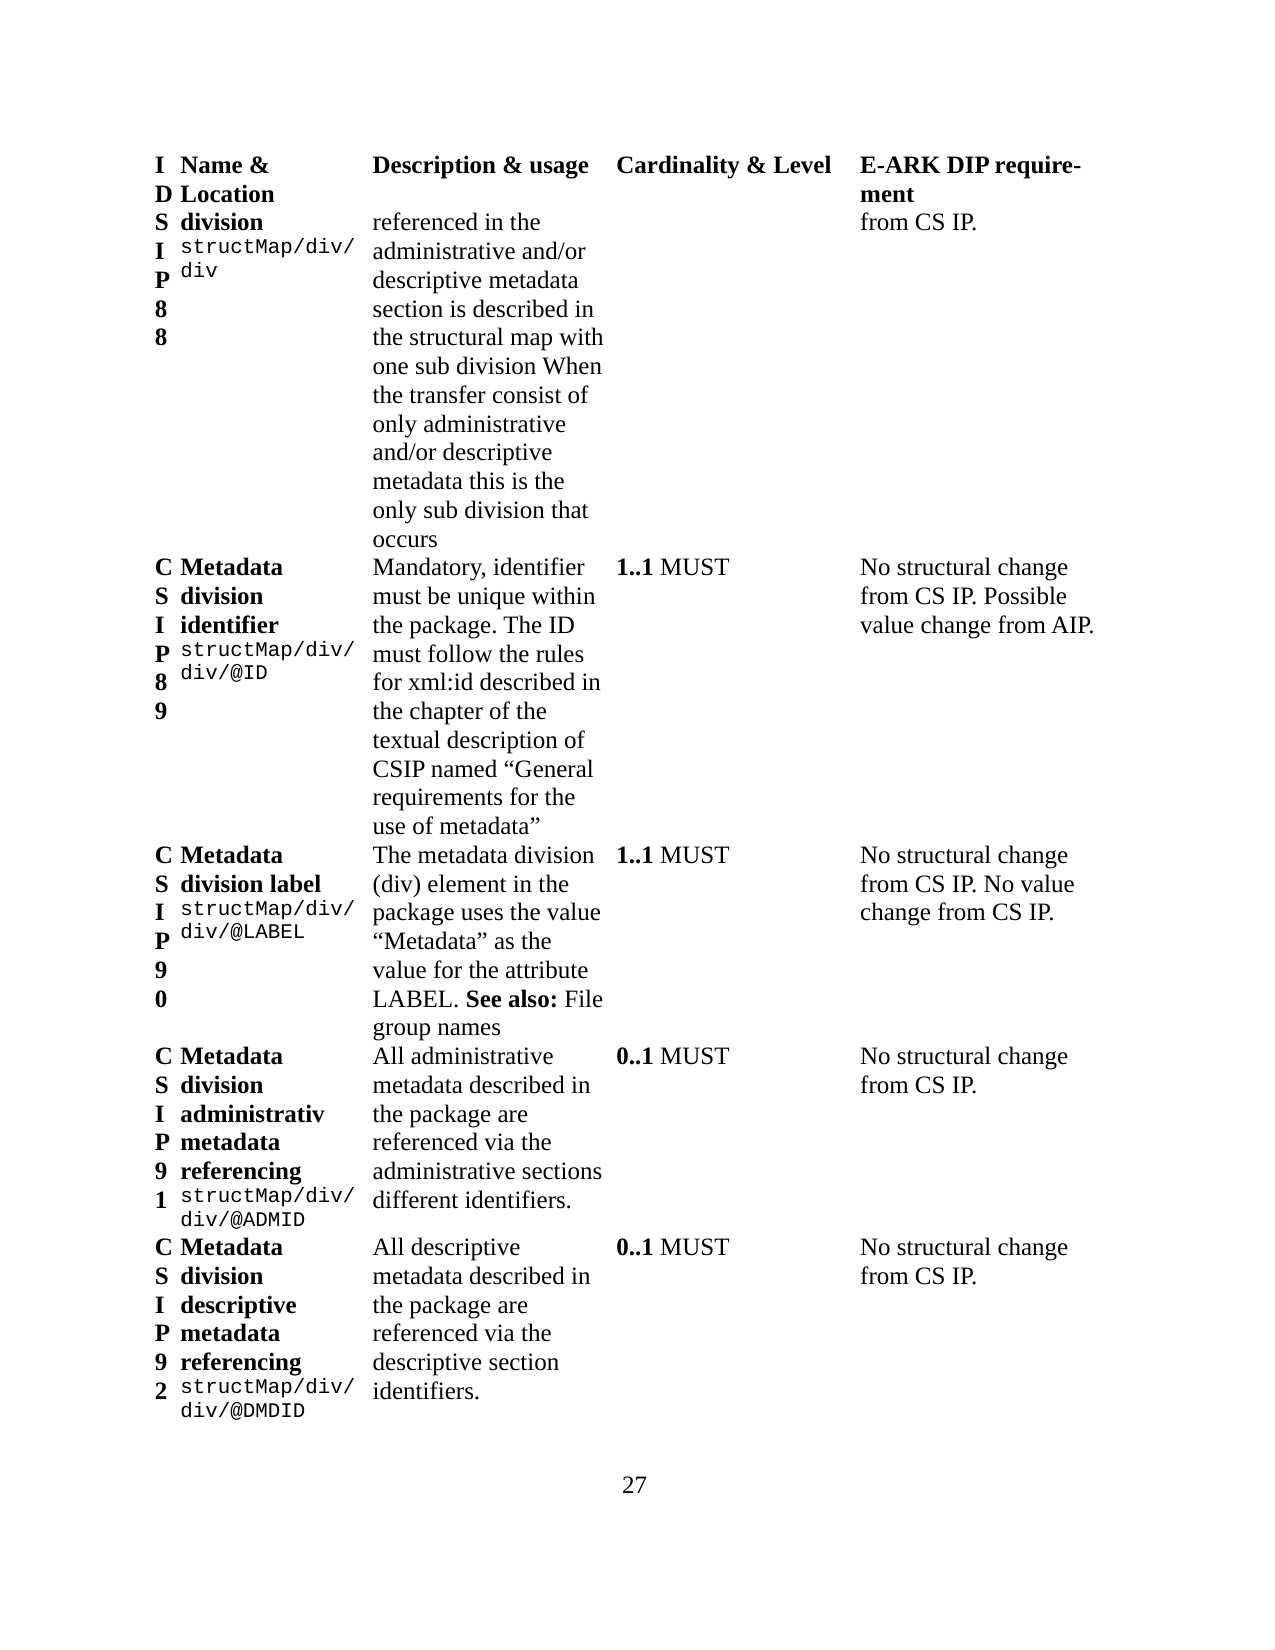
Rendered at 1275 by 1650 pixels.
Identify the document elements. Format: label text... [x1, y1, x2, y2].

table_cell Mandatory, identifier must be unique within the package. The ID must follow the rules for xml:id described in the chapter of the textual description of CSIP named “General requirements for the use of metadata” [368, 553, 612, 840]
table_header E-ARK DIP require­ment [856, 150, 1125, 207]
table_cell division structMap/div/div [176, 208, 368, 552]
table_cell All administrative metadata described in the package are referenced via the administrative sections different identifiers. [368, 1041, 612, 1232]
table_cell CSIP90 [150, 840, 176, 1041]
table_cell CSIP91 [150, 1041, 176, 1232]
table_cell referenced in the administrative and/or descriptive metadata section is described in the structural map with one sub division When the transfer consist of only administrative and/or descriptive metadata this is the only sub division that occurs [368, 208, 612, 552]
table_cell Metadata division administrativ metadata referencing structMap/div/div/@ADMID [176, 1041, 368, 1232]
table_cell 1..1 MUST [612, 840, 856, 1041]
table_cell All descriptive metadata described in the package are referenced via the descriptive section identifiers. [368, 1232, 612, 1423]
table_cell CSIP92 [150, 1232, 176, 1423]
table_cell Metadata division label structMap/div/div/@LABEL [176, 840, 368, 1041]
table_cell No structural change from CS IP. Possible value change from AIP. [856, 553, 1125, 840]
table_cell from CS IP. [856, 208, 1125, 552]
table_header Name & Location [176, 150, 368, 207]
table_cell The metadata division (div) element in the package uses the value “Metadata” as the value for the attribute LABEL. See also: File group names [368, 840, 612, 1041]
table_cell Metadata division identifier structMap/div/div/@ID [176, 553, 368, 840]
table_cell No structural change from CS IP. [856, 1232, 1125, 1423]
table_cell SIP88 [150, 208, 176, 552]
table_header Cardi­nality & Level [612, 150, 856, 207]
table_cell No structural change from CS IP. [856, 1041, 1125, 1232]
table_cell 1..1 MUST [612, 553, 856, 840]
table_cell No structural change from CS IP. No value change from CS IP. [856, 840, 1125, 1041]
table_header ID [150, 150, 176, 207]
table_cell CSIP89 [150, 553, 176, 840]
table_cell Metadata division descriptive metadata referencing structMap/div/div/@DMDID [176, 1232, 368, 1423]
table_cell 0..1 MUST [612, 1232, 856, 1423]
table_header Description & usage [368, 150, 612, 207]
table_cell 0..1 MUST [612, 1041, 856, 1232]
table_cell [612, 208, 856, 552]
